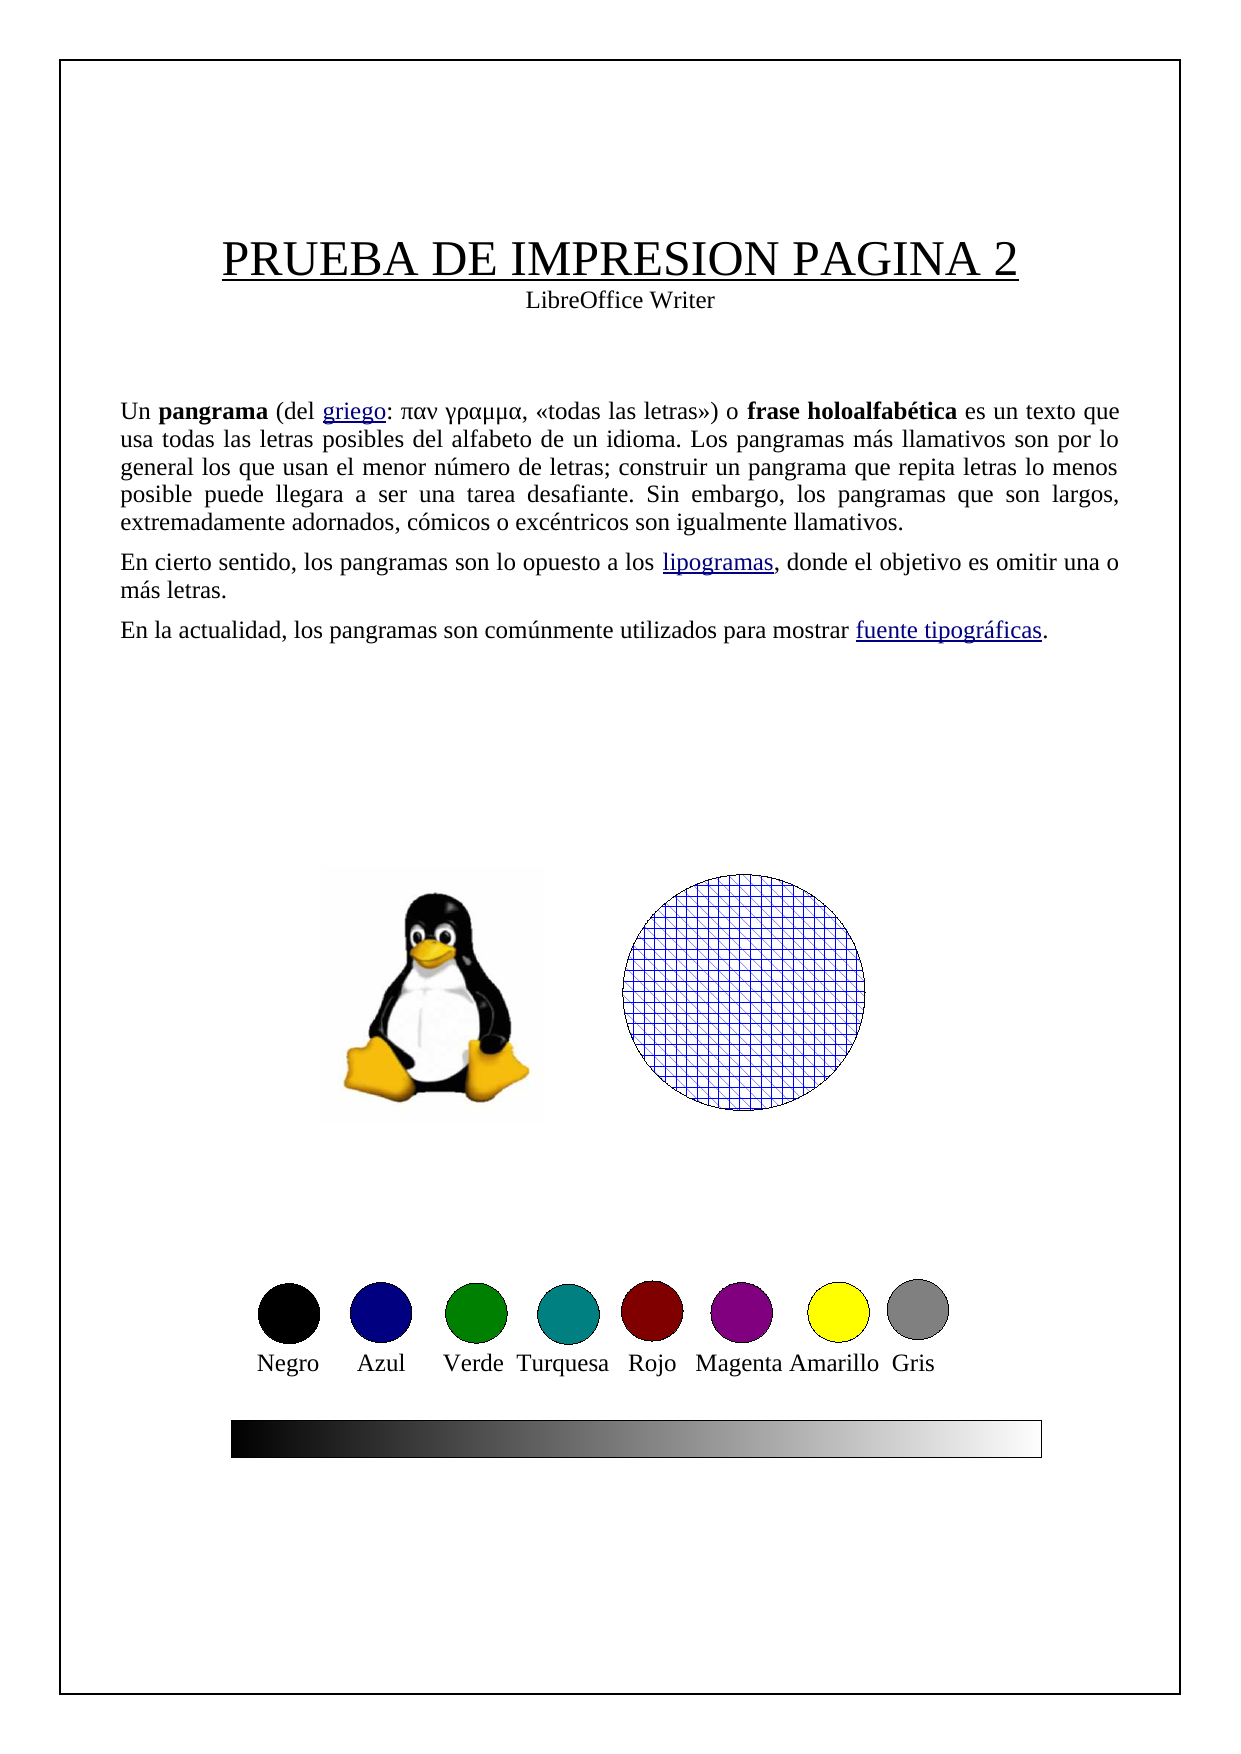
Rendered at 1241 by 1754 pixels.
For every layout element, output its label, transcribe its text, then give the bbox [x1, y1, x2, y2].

text En la actualidad, los pangramas son comúnmente utilizados para mostrar fuente tipográficas. [120, 616, 1120, 644]
text En cierto sentido, los pangramas son lo opuesto a los lipogramas, donde el objetivo es omitir una o más letras. [120, 548, 1120, 604]
picture [315, 866, 546, 1123]
text LibreOffice Writer [120, 286, 1120, 314]
text Un pangrama (del griego: παν γραμμα, «todas las letras») o frase holoalfabética es un texto que usa todas las letras posibles del alfabeto de un idioma. Los pangramas más llamativos son por lo general los que usan el menor número de letras; construir un pangrama que repita letras lo menos posible puede llegara a ser una tarea desafiante. Sin embargo, los pangramas que son largos, extremadamente adornados, cómicos o excéntricos son igualmente llamativos. [120, 397, 1120, 536]
text PRUEBA DE IMPRESION PAGINA 2 [120, 231, 1120, 286]
text Negro Azul Verde Turquesa Rojo Magenta Amarillo Gris [120, 1349, 1120, 1377]
